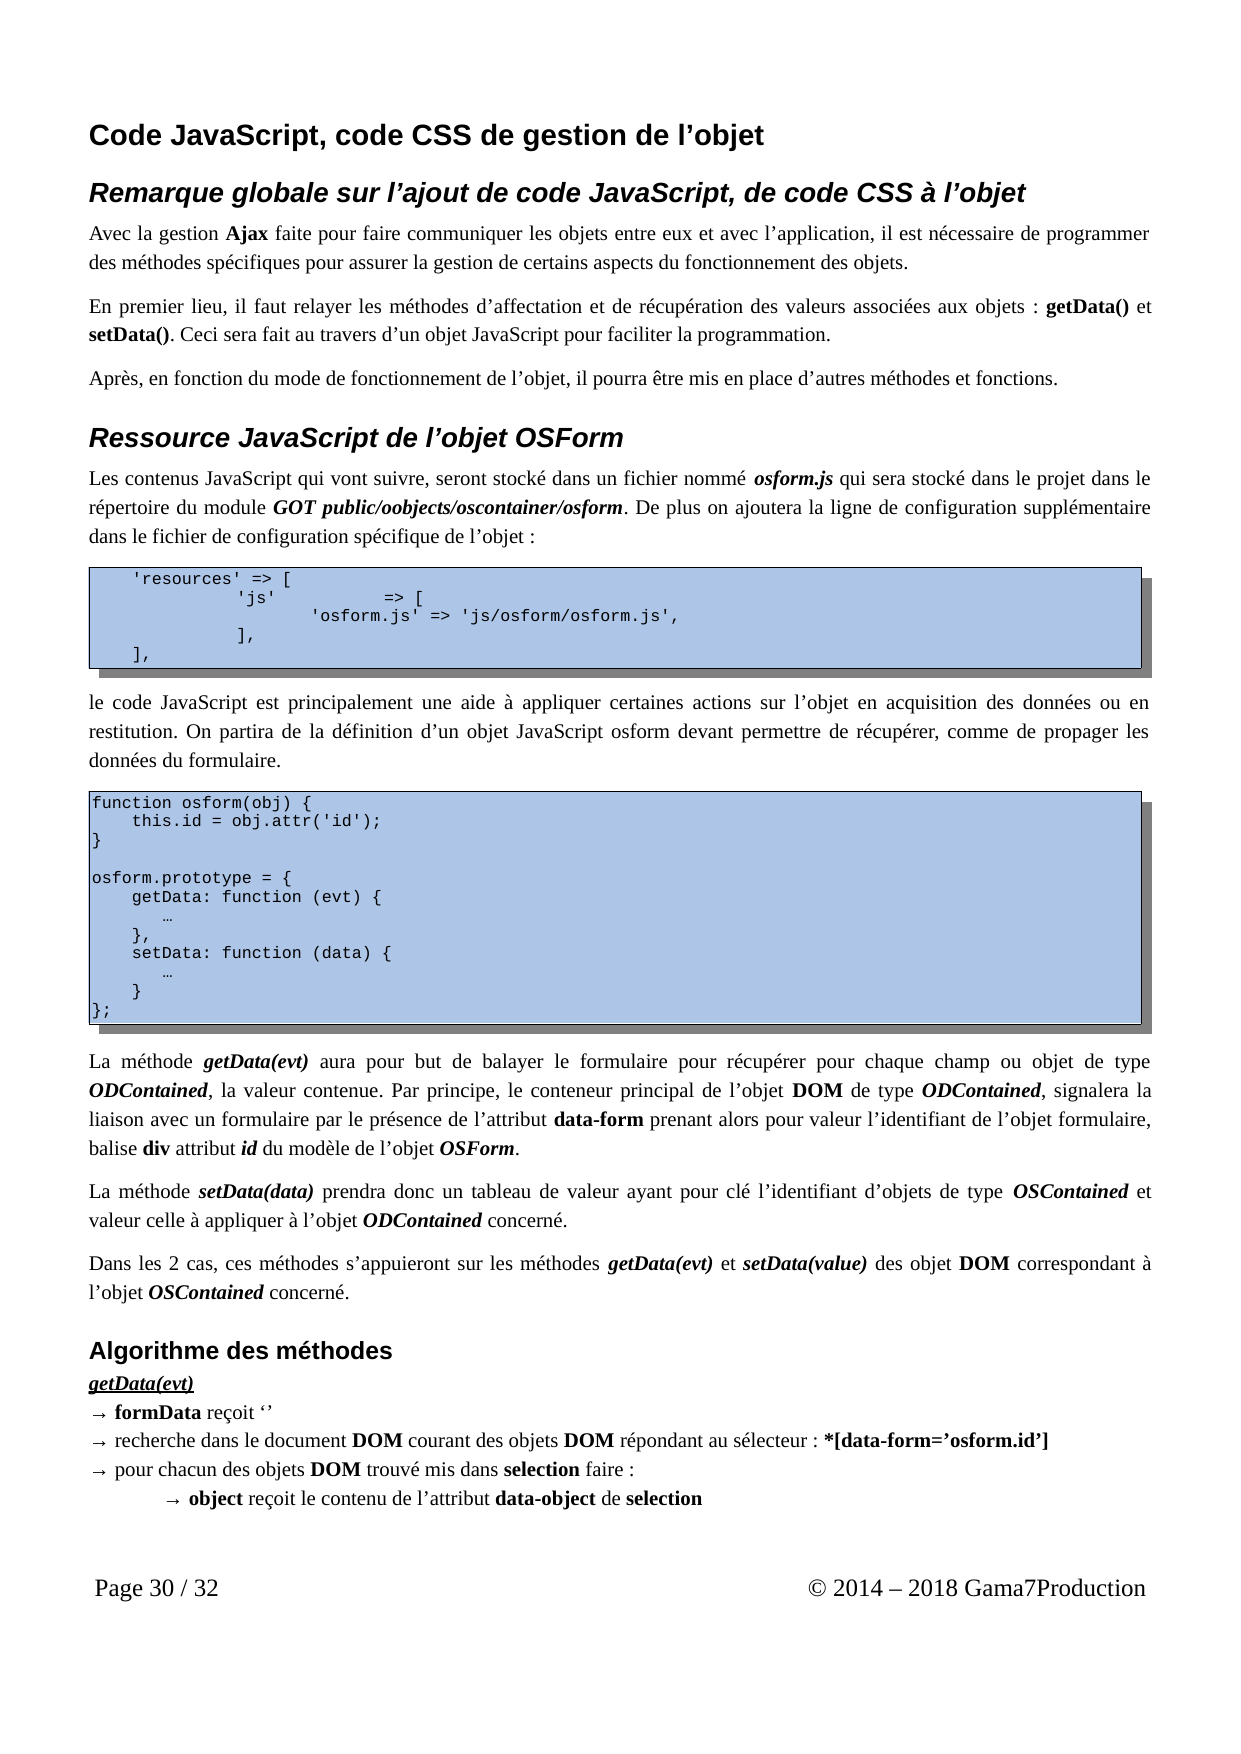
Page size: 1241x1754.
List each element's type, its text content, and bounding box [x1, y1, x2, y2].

subtitle Algorithme des méthodes [88, 1336, 1152, 1364]
text 'osform.js' => 'js/osform/osform.js', [90, 605, 1141, 624]
text En premier lieu, il faut relayer les méthodes d’affectation et de récupération des valeurs associées aux objets : getData() et setData(). Ceci sera fait au travers d’un objet JavaScript pour faciliter la programmation. [88, 293, 1152, 346]
text Après, en fonction du mode de fonctionnement de l’objet, il pourra être mis en place d’autres méthodes et fonctions. [88, 366, 1152, 390]
text osform.prototype = { [90, 867, 1141, 885]
text La méthode setData(data) prendra donc un tableau de valeur ayant pour clé l’identifiant d’objets de type OSContained et valeur celle à appliquer à l’objet ODContained concerné. [88, 1179, 1152, 1232]
text Dans les 2 cas, ces méthodes s’appuieront sur les méthodes getData(evt) et setData(value) des objet DOM correspondant à l’objet OSContained concerné. [88, 1251, 1152, 1304]
text La méthode getData(evt) aura pour but de balayer le formulaire pour récupérer pour chaque champ ou objet de type ODContained, la valeur contenue. Par principe, le conteneur principal de l’objet DOM de type ODContained, signalera la liaison avec un formulaire par le présence de l’attribut data-form prenant alors pour valeur l’identifiant de l’objet formulaire, balise div attribut id du modèle de l’objet OSForm. [88, 1049, 1152, 1159]
subtitle Remarque globale sur l’ajout de code JavaScript, de code CSS à l’objet [88, 177, 1152, 209]
text 'js' => [ [90, 586, 1141, 605]
text this.id = obj.attr('id'); [90, 810, 1141, 829]
text }; [90, 998, 1141, 1023]
text function osform(obj) { [90, 792, 1141, 810]
text → formData reçoit ‘’ [88, 1399, 1152, 1424]
text le code JavaScript est principalement une aide à appliquer certaines actions sur l’objet en acquisition des données ou en restitution. On partira de la définition d’un objet JavaScript osform devant permettre de récupérer, comme de propager les données du formulaire. [88, 690, 1152, 772]
text → object reçoit le contenu de l’attribut data-object de selection [88, 1486, 1152, 1510]
text } [90, 980, 1141, 998]
text } [90, 829, 1141, 848]
subtitle Ressource JavaScript de l’objet OSForm [88, 422, 1152, 454]
text 'resources' => [ [90, 568, 1141, 586]
text }, [90, 923, 1141, 942]
text ], [90, 624, 1141, 643]
text getData: function (evt) { [90, 885, 1141, 904]
text Les contenus JavaScript qui vont suivre, seront stocké dans un fichier nommé osform.js qui sera stocké dans le projet dans le répertoire du module GOT public/oobjects/oscontainer/osform. De plus on ajoutera la ligne de configuration supplémentaire dans le fichier de configuration spécifique de l’objet : [88, 466, 1152, 548]
subtitle Code JavaScript, code CSS de gestion de l’objet [88, 118, 1152, 152]
text Avec la gestion Ajax faite pour faire communiquer les objets entre eux et avec l’application, il est nécessaire de programmer des méthodes spécifiques pour assurer la gestion de certains aspects du fonctionnement des objets. [88, 221, 1152, 274]
text setData: function (data) { [90, 942, 1141, 961]
text ], [90, 643, 1141, 668]
text → recherche dans le document DOM courant des objets DOM répondant au sélecteur : *[data-form=’osform.id’] [88, 1428, 1152, 1452]
text … [90, 961, 1141, 980]
text getData(evt) [88, 1371, 1152, 1395]
text … [90, 904, 1141, 923]
text → pour chacun des objets DOM trouvé mis dans selection faire : [88, 1457, 1152, 1481]
